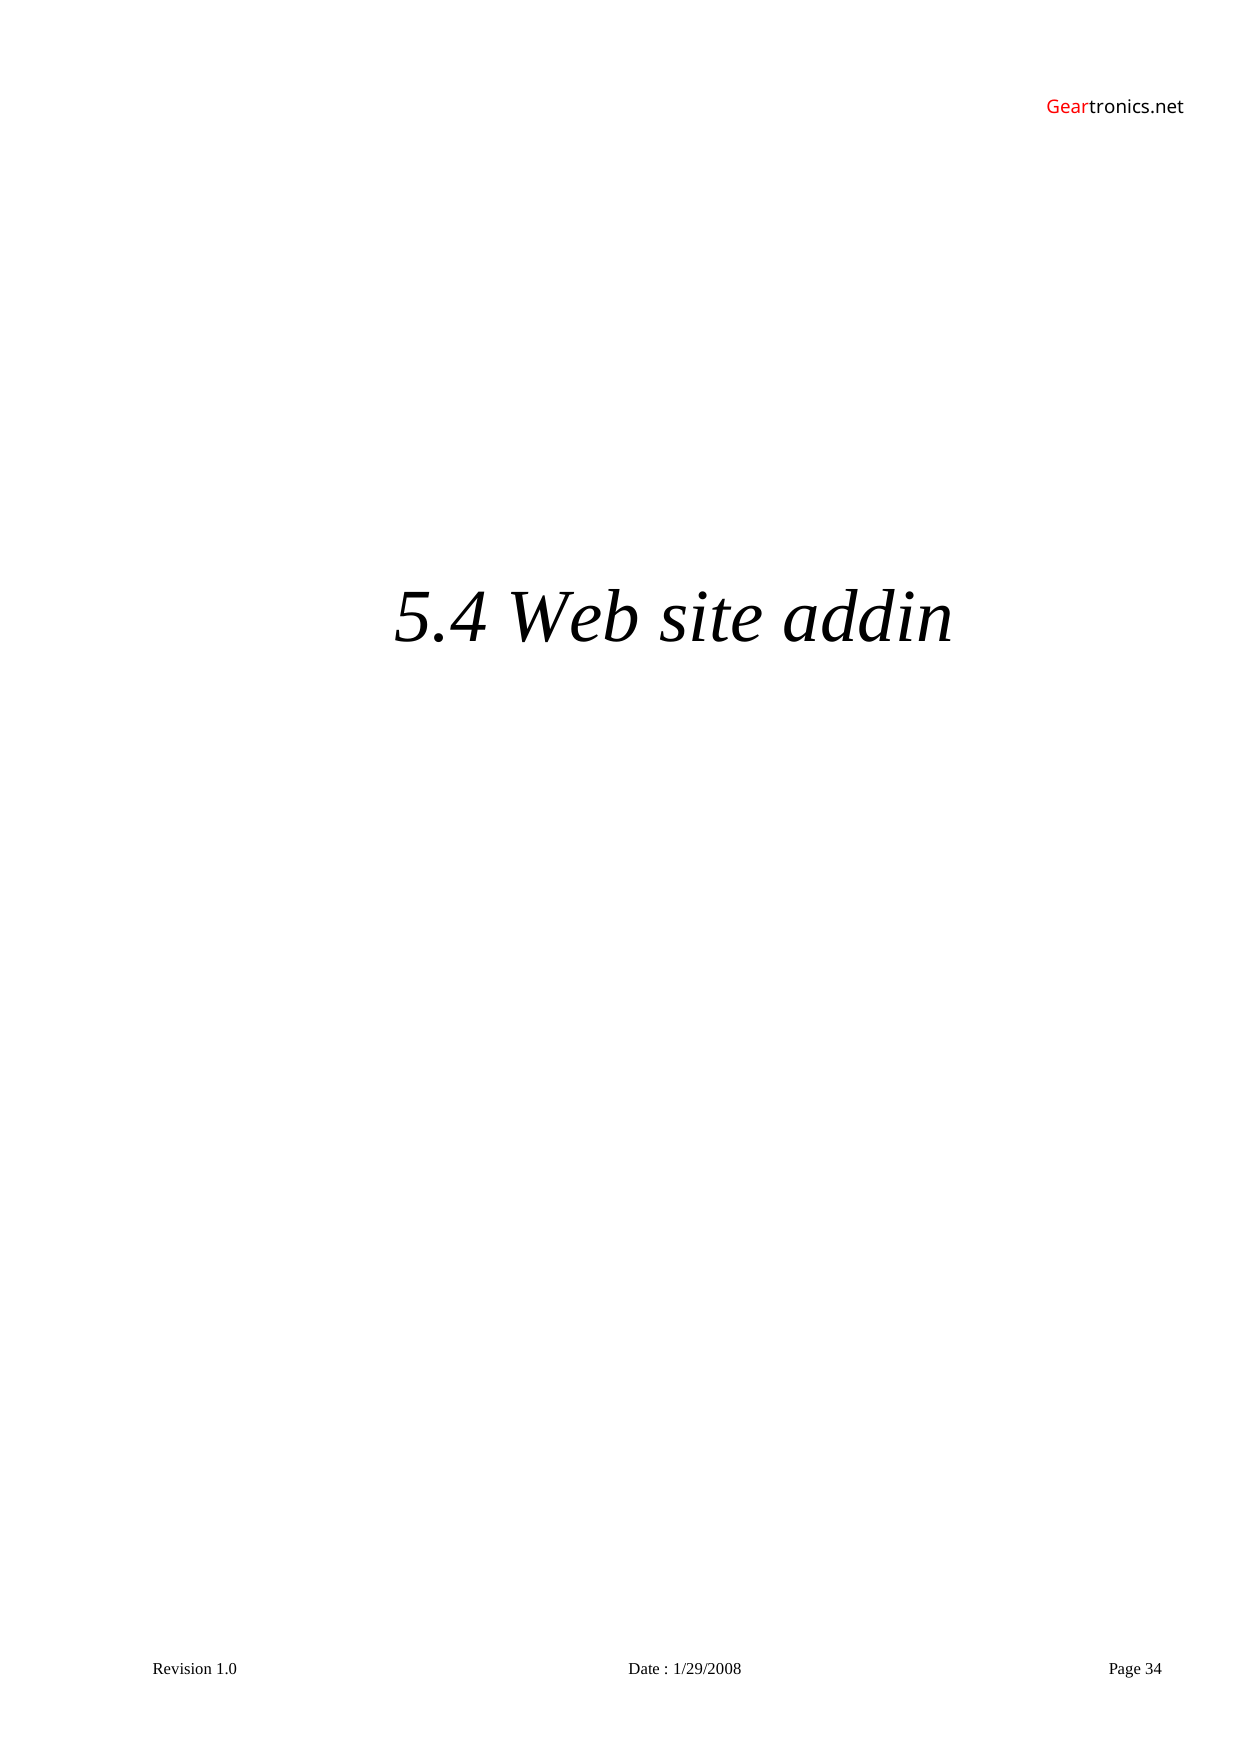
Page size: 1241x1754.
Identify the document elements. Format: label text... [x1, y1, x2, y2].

list 5.4 Web site addin [152, 574, 1184, 657]
